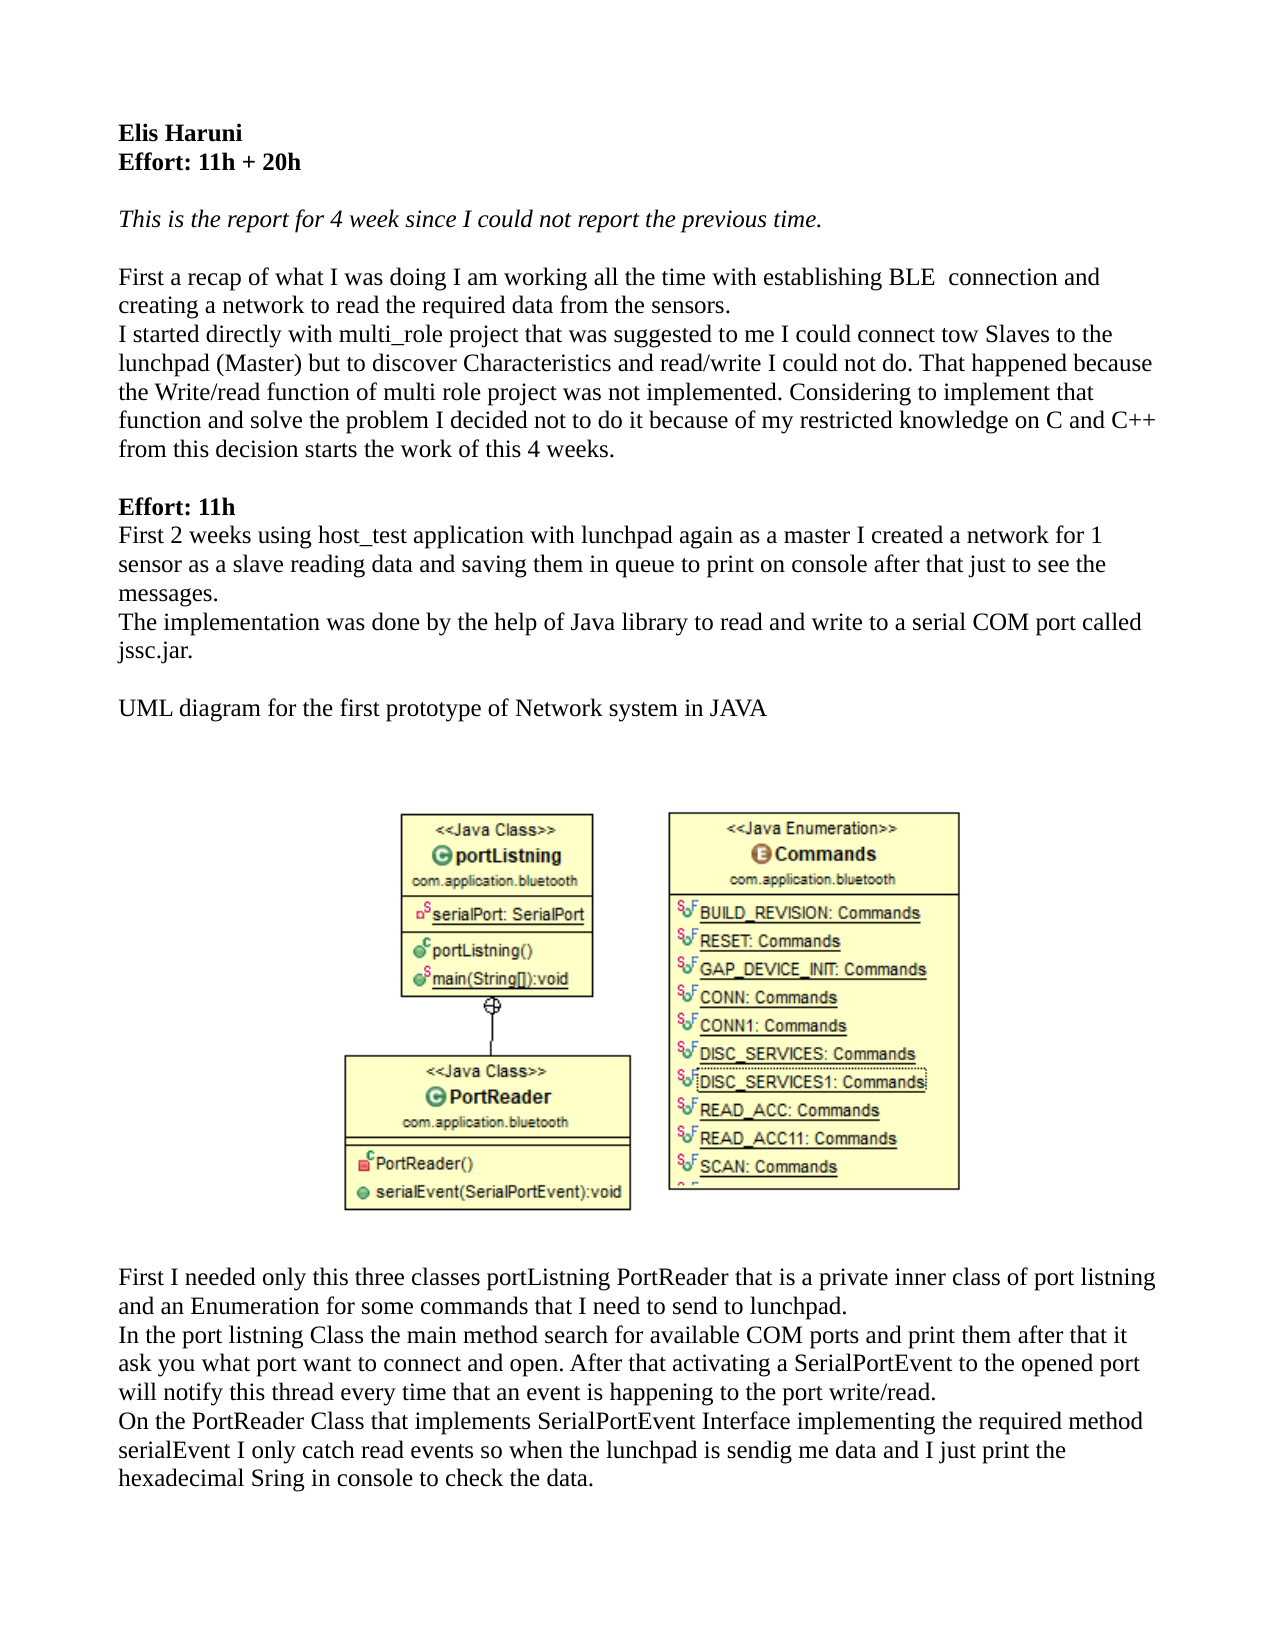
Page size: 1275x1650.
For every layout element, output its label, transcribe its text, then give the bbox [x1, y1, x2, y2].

text The implementation was done by the help of Java library to read and write to a serial COM port called jssc.jar. [118, 607, 1157, 664]
picture [279, 753, 996, 1234]
text First a recap of what I was doing I am working all the time with establishing BLE connection and creating a network to read the required data from the sensors. [118, 262, 1157, 319]
text In the port listning Class the main method search for available COM ports and print them after that it ask you what port want to connect and open. After that activating a SerialPortEvent to the opened port will notify this thread every time that an event is happening to the port write/read. [118, 1320, 1157, 1406]
text First 2 weeks using host_test application with lunchpad again as a master I created a network for 1 sensor as a slave reading data and saving them in queue to print on console after that just to see the messages. [118, 521, 1157, 607]
text Effort: 11h [118, 492, 1157, 521]
text First I needed only this three classes portListning PortReader that is a private inner class of port listning and an Enumeration for some commands that I need to send to lunchpad. [118, 1262, 1157, 1320]
text UML diagram for the first prototype of Network system in JAVA [118, 693, 1157, 722]
text On the PortReader Class that implements SerialPortEvent Interface implementing the required method serialEvent I only catch read events so when the lunchpad is sendig me data and I just print the hexadecimal Sring in console to check the data. [118, 1406, 1157, 1492]
text This is the report for 4 week since I could not report the previous time. [118, 204, 1157, 233]
text Effort: 11h + 20h [118, 147, 1157, 176]
text I started directly with multi_role project that was suggested to me I could connect tow Slaves to the lunchpad (Master) but to discover Characteristics and read/write I could not do. That happened because the Write/read function of multi role project was not implemented. Considering to implement that function and solve the problem I decided not to do it because of my restricted knowledge on C and C++ from this decision starts the work of this 4 weeks. [118, 319, 1157, 463]
text Elis Haruni [118, 118, 1157, 147]
